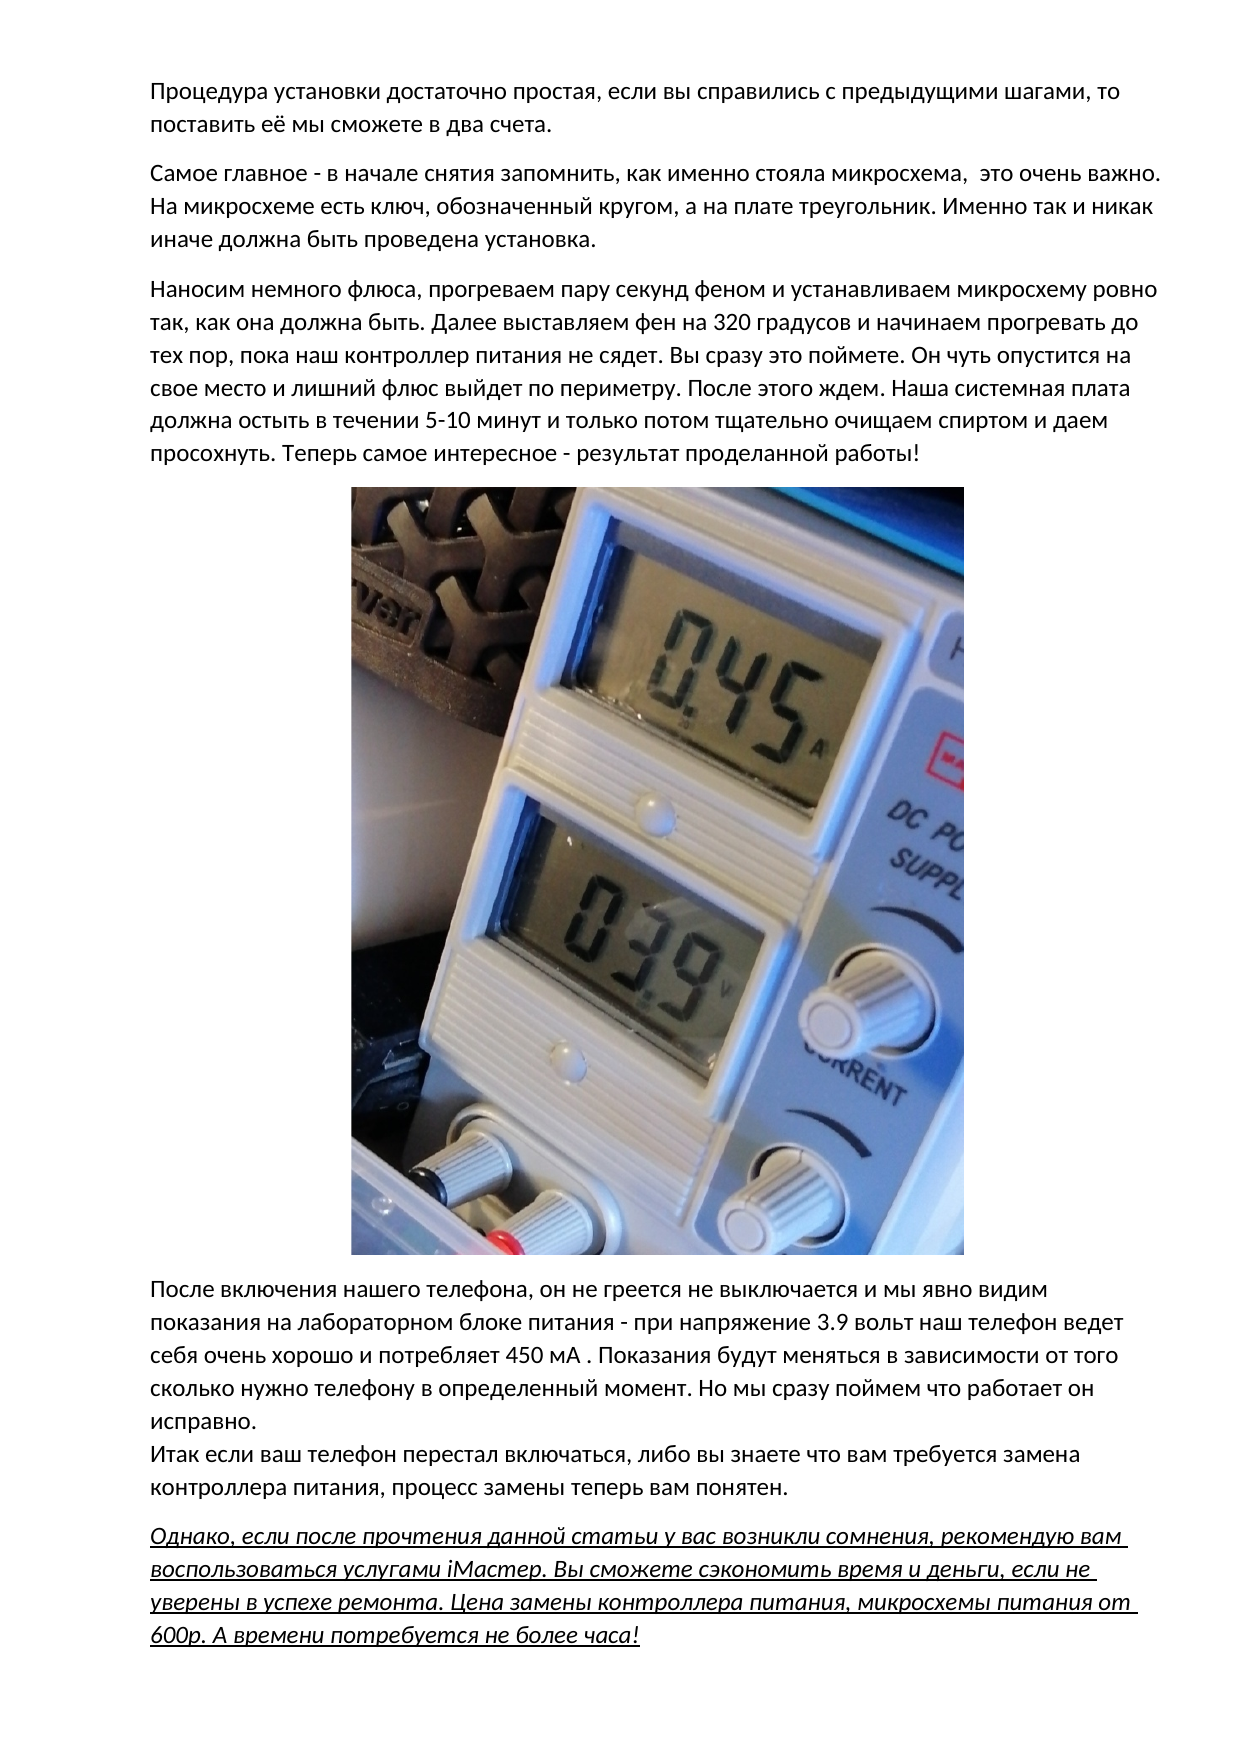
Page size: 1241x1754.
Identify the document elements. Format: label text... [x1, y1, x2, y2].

text Наносим немного флюса, прогреваем пару секунд феном и устанавливаем микросхему ровно так, как она должна быть. Далее выставляем фен на 320 градусов и начинаем прогревать до тех пор, пока наш контроллер питания не сядет. Вы сразу это поймете. Он чуть опустится на свое место и лишний флюс выйдет по периметру. После этого ждем. Наша системная плата должна остыть в течении 5-10 минут и только потом тщательно очищаем спиртом и даем просохнуть. Теперь самое интересное - результат проделанной работы! [150, 273, 1165, 468]
text Самое главное - в начале снятия запомнить, как именно стояла микросхема, это очень важно. На микросхеме есть ключ, обозначенный кругом, а на плате треугольник. Именно так и никак иначе должна быть проведена установка. [150, 157, 1165, 254]
text После включения нашего телефона, он не греется не выключается и мы явно видим показания на лабораторном блоке питания - при напряжение 3.9 вольт наш телефон ведет себя очень хорошо и потребляет 450 мА . Показания будут меняться в зависимости от того сколько нужно телефону в определенный момент. Но мы сразу поймем что работает он исправно. Итак если ваш телефон перестал включаться, либо вы знаете что вам требуется замена контроллера питания, процесс замены теперь вам понятен. [150, 1273, 1165, 1501]
picture [351, 487, 964, 1255]
text Однако, если после прочтения данной статьи у вас возникли сомнения, рекомендую вам воспользоваться услугами iМастер. Вы сможете сэкономить время и деньги, если не уверены в успехе ремонта. Цена замены контроллера питания, микросхемы питания от 600р. А времени потребуется не более часа! [150, 1520, 1165, 1649]
text Процедура установки достаточно простая, если вы справились с предыдущими шагами, то поставить её мы сможете в два счета. [150, 75, 1165, 138]
